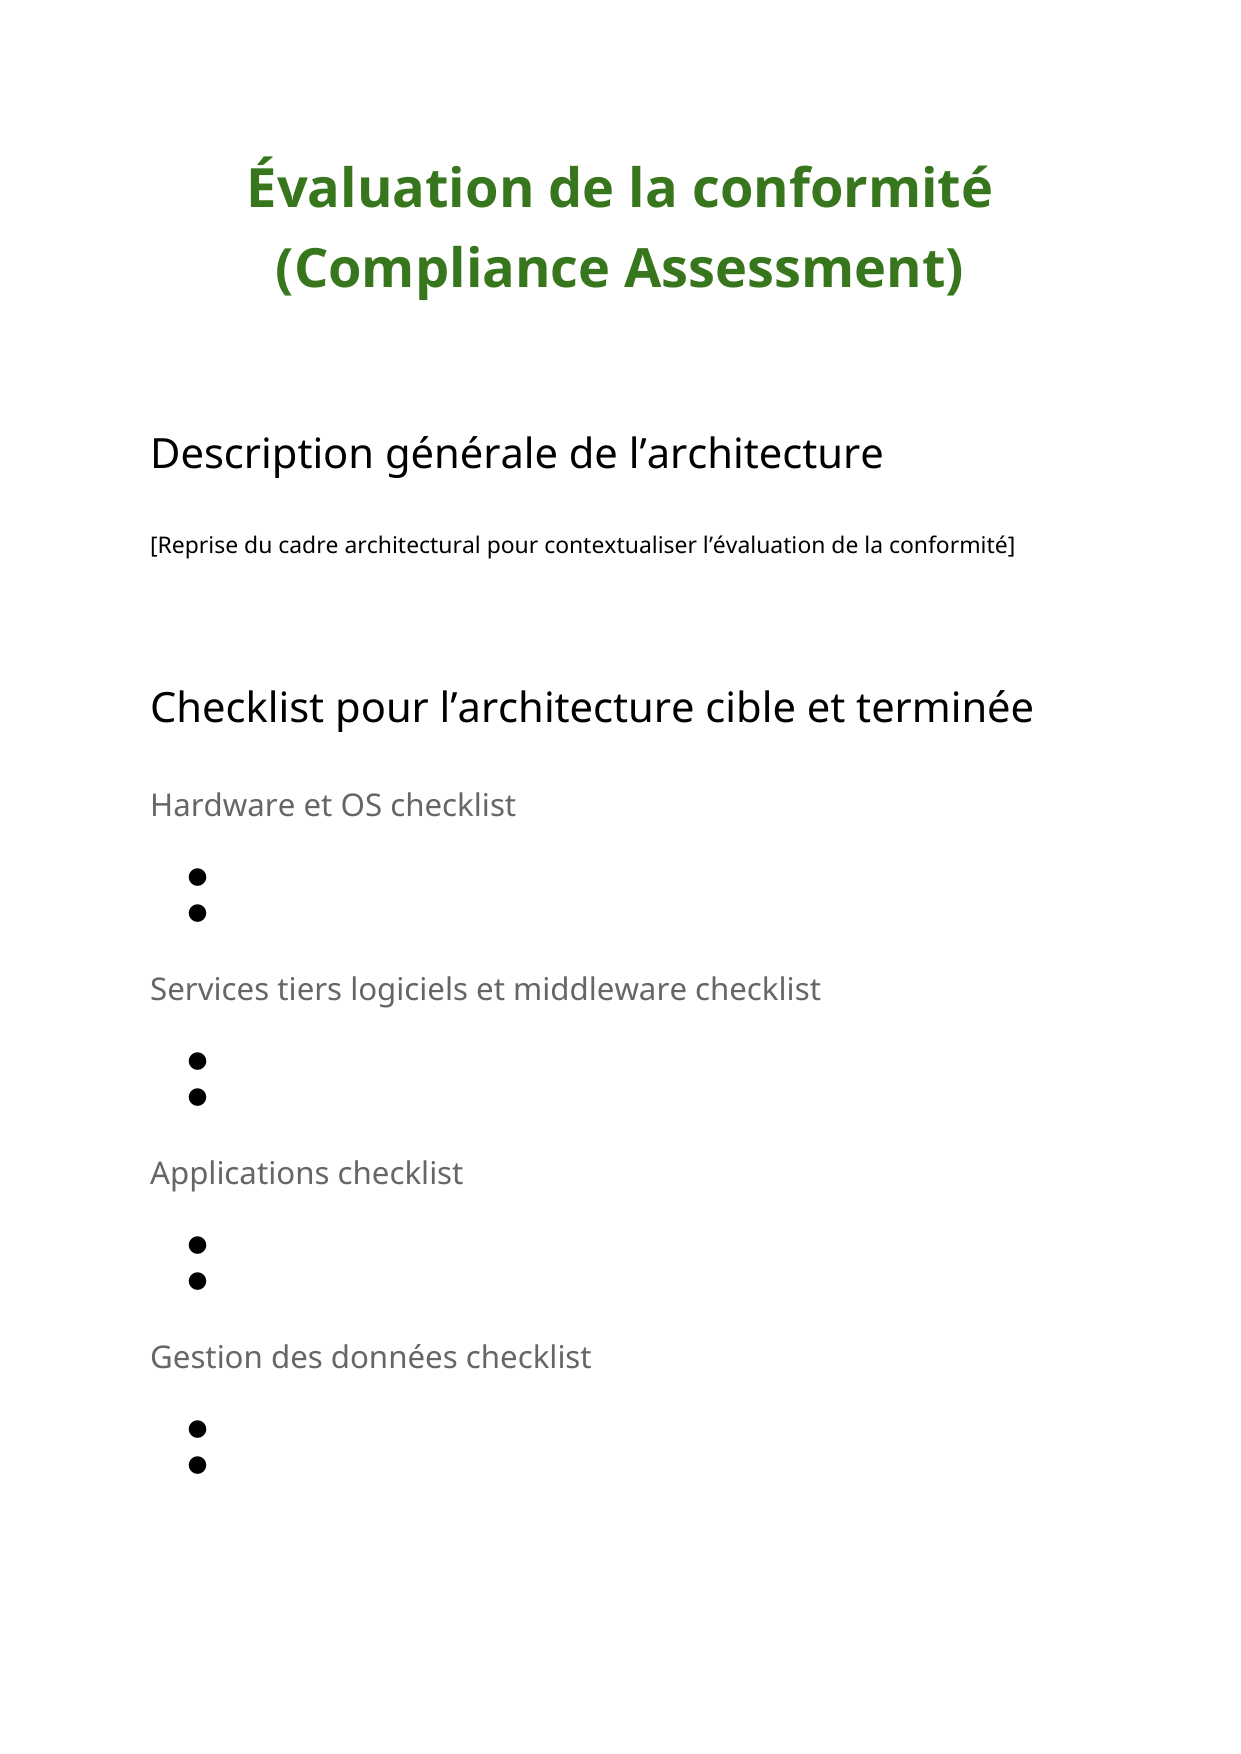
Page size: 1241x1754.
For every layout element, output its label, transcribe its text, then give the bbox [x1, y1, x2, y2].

subtitle Services tiers logiciels et middleware checklist [150, 967, 1090, 1010]
subtitle Checklist pour l’architecture cible et terminée [150, 678, 1090, 735]
title (Compliance Assessment) [150, 230, 1090, 304]
subtitle Gestion des données checklist [150, 1335, 1090, 1377]
subtitle Description générale de l’architecture [150, 423, 1090, 480]
subtitle Hardware et OS checklist [150, 783, 1090, 826]
title Évaluation de la conformité [150, 150, 1090, 224]
subtitle Applications checklist [150, 1151, 1090, 1193]
text [Reprise du cadre architectural pour contextualiser l’évaluation de la conformité] [150, 529, 1090, 560]
